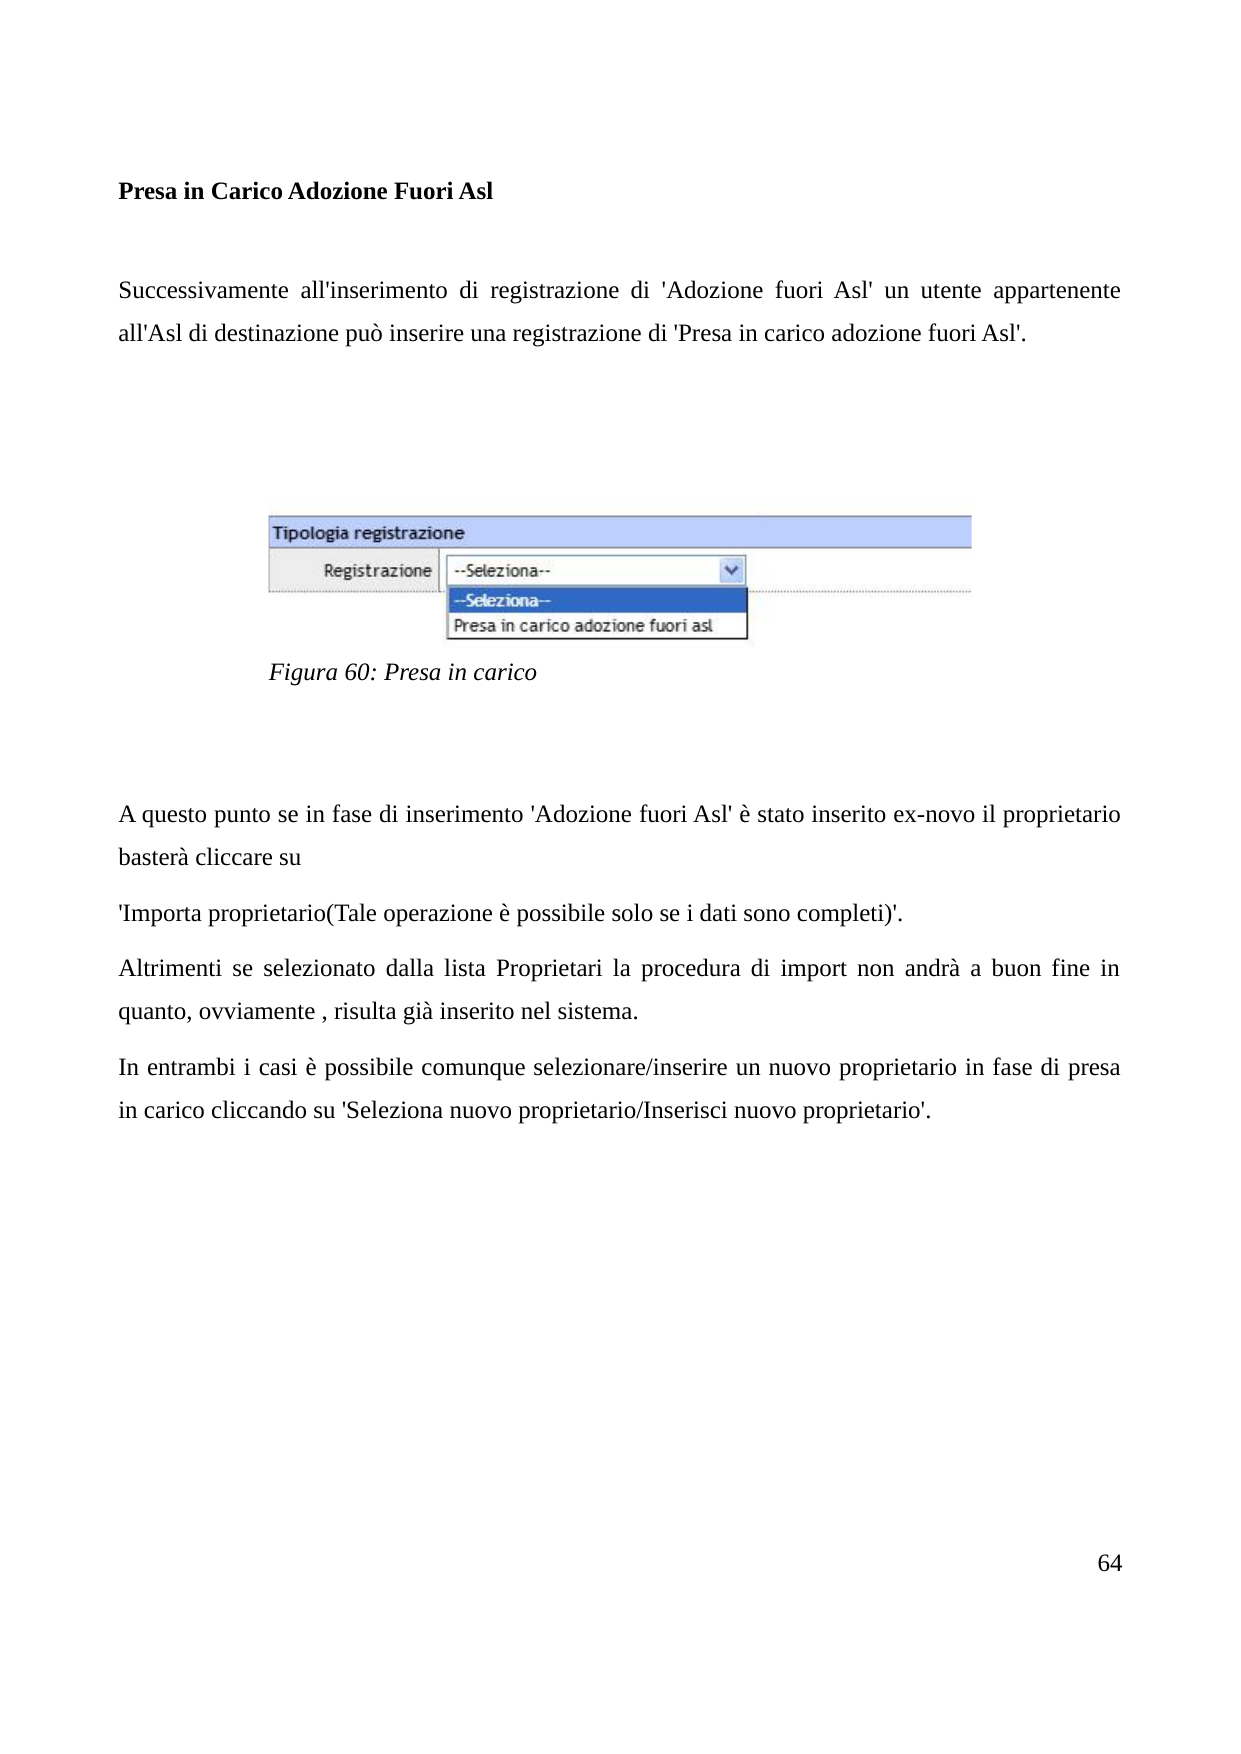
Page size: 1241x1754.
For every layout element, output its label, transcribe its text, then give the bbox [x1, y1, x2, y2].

text A questo punto se in fase di inserimento 'Adozione fuori Asl' è stato inserito ex-novo il proprietario basterà cliccare su [118, 756, 1122, 871]
text Presa in Carico Adozione Fuori Asl [118, 176, 1122, 205]
text In entrambi i casi è possibile comunque selezionare/inserire un nuovo proprietario in fase di presa in carico cliccando su 'Seleziona nuovo proprietario/Inserisci nuovo proprietario'. [118, 1052, 1122, 1124]
picture [268, 497, 972, 657]
text 'Importa proprietario(Tale operazione è possibile solo se i dati sono completi)'. [118, 898, 1122, 926]
text Successivamente all'inserimento di registrazione di 'Adozione fuori Asl' un utente appartenente all'Asl di destinazione può inserire una registrazione di 'Presa in carico adozione fuori Asl'. [118, 232, 1122, 347]
text Figura 60: Presa in carico [268, 657, 972, 686]
text Altrimenti se selezionato dalla lista Proprietari la procedura di import non andrà a buon fine in quanto, ovviamente , risulta già inserito nel sistema. [118, 953, 1122, 1025]
